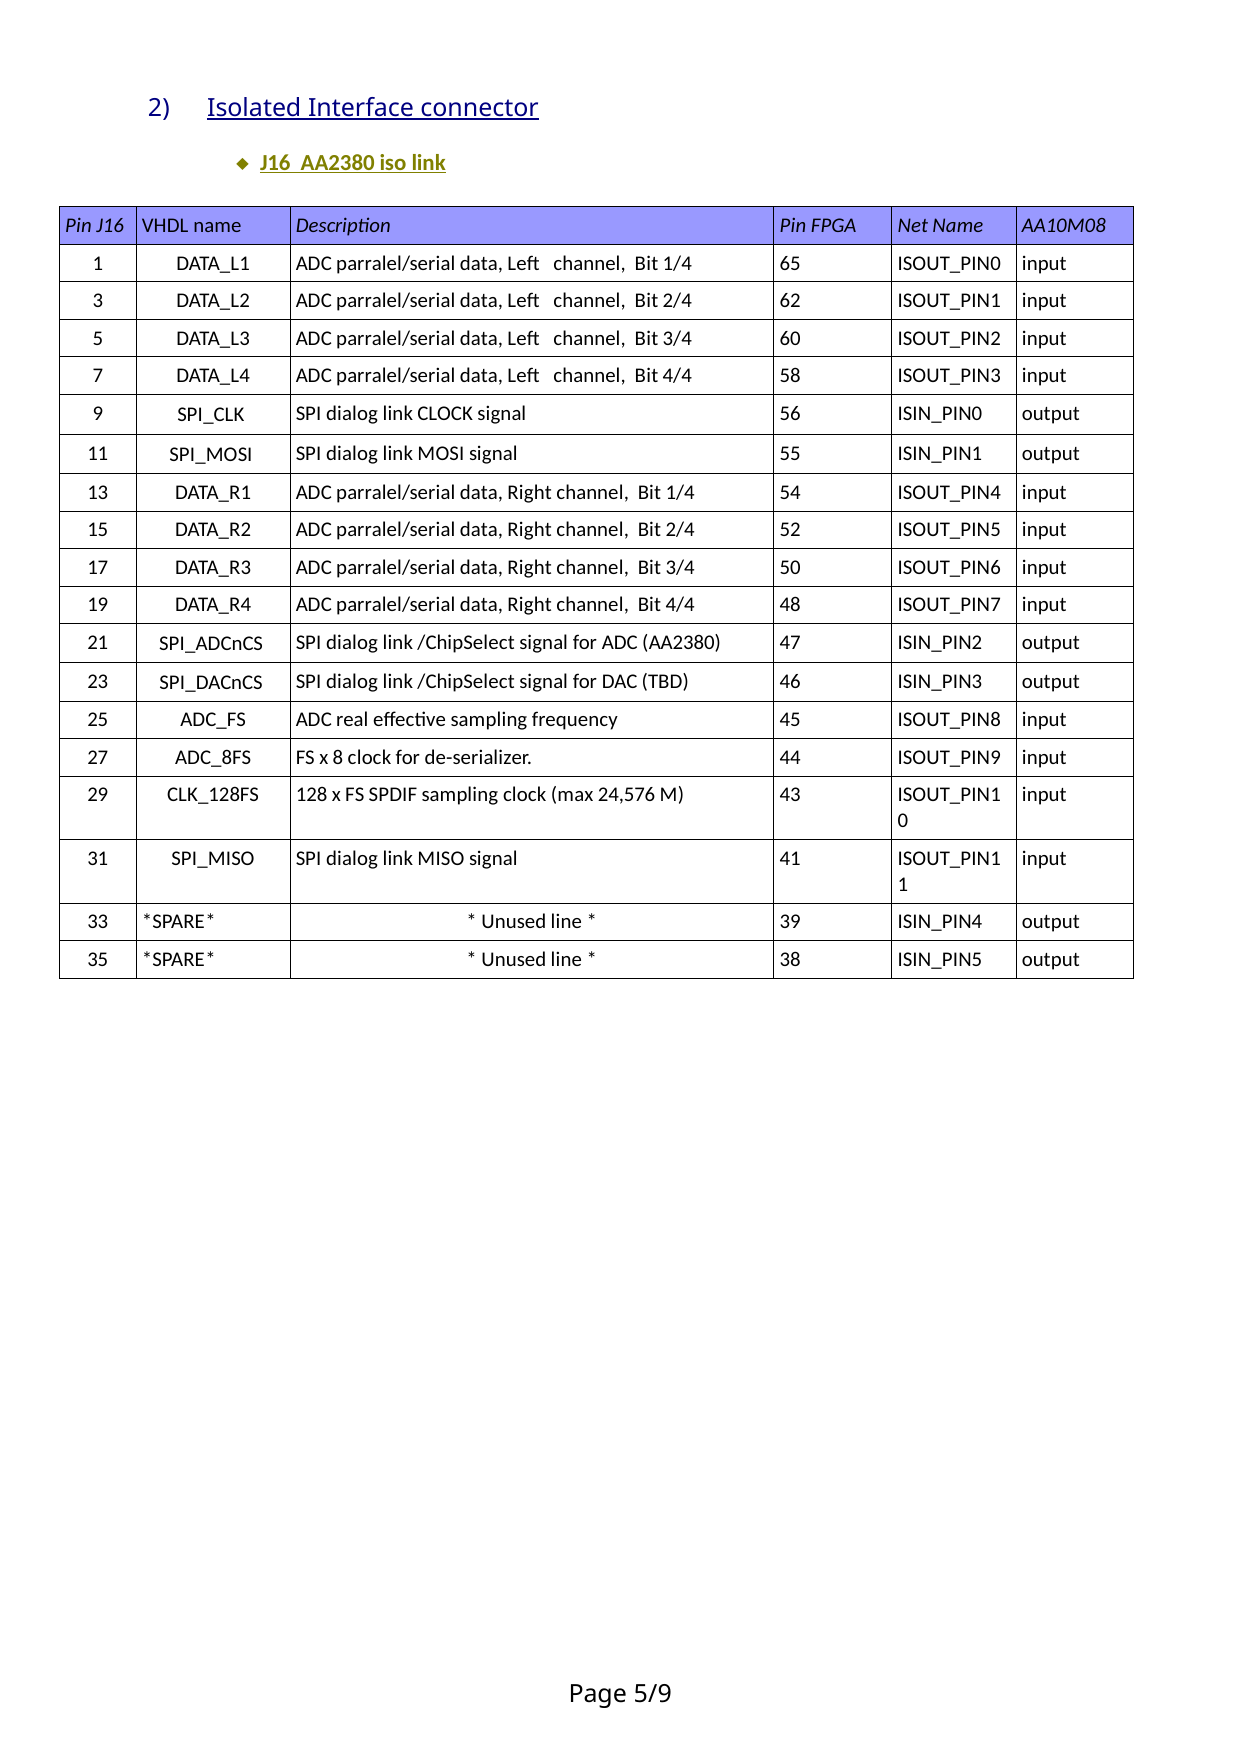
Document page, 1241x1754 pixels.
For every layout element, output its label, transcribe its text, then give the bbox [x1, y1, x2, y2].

table_cell ADC parralel/serial data, Left channel, Bit 3/4 [291, 320, 773, 356]
table_cell 7 [60, 357, 136, 394]
table_cell ADC_FS [137, 702, 290, 738]
table_cell input [1017, 549, 1133, 586]
table_cell ISOUT_PIN10 [892, 777, 1016, 839]
table_cell input [1017, 587, 1133, 623]
table_cell 50 [774, 549, 891, 586]
table_cell 62 [774, 282, 891, 319]
table_cell DATA_L3 [137, 320, 290, 356]
table_cell DATA_R1 [137, 474, 290, 511]
table_cell 15 [60, 512, 136, 548]
table_cell 31 [60, 840, 136, 902]
table_cell output [1017, 904, 1133, 940]
table_cell ADC parralel/serial data, Left channel, Bit 4/4 [291, 357, 773, 394]
table_cell output [1017, 395, 1133, 434]
table_cell 13 [60, 474, 136, 511]
table_cell 52 [774, 512, 891, 548]
table_cell *SPARE* [137, 904, 290, 940]
table_cell DATA_L4 [137, 357, 290, 394]
table_cell input [1017, 320, 1133, 356]
table_cell 45 [774, 702, 891, 738]
table_cell input [1017, 840, 1133, 902]
table_cell 1 [60, 245, 136, 281]
table_cell ISOUT_PIN9 [892, 739, 1016, 776]
table_cell ISOUT_PIN0 [892, 245, 1016, 281]
table_cell ISIN_PIN3 [892, 663, 1016, 701]
table_cell * Unused line * [291, 941, 773, 977]
table_cell 56 [774, 395, 891, 434]
table_cell ADC parralel/serial data, Right channel, Bit 1/4 [291, 474, 773, 511]
table_header Pin FPGA [774, 207, 891, 244]
table_cell 54 [774, 474, 891, 511]
table_cell output [1017, 663, 1133, 701]
table_cell ADC parralel/serial data, Right channel, Bit 2/4 [291, 512, 773, 548]
table_cell 25 [60, 702, 136, 738]
table_cell DATA_L2 [137, 282, 290, 319]
table_cell input [1017, 777, 1133, 839]
table_cell input [1017, 739, 1133, 776]
table_cell 39 [774, 904, 891, 940]
table_header Pin J16 [60, 207, 136, 244]
table_cell 43 [774, 777, 891, 839]
table_cell 33 [60, 904, 136, 940]
table_cell ISOUT_PIN2 [892, 320, 1016, 356]
table_cell SPI_MOSI [137, 435, 290, 473]
table_cell SPI dialog link /ChipSelect signal for ADC (AA2380) [291, 624, 773, 662]
table_cell FS x 8 clock for de-serializer. [291, 739, 773, 776]
table_cell ISIN_PIN1 [892, 435, 1016, 473]
table_cell output [1017, 435, 1133, 473]
table_cell ADC parralel/serial data, Left channel, Bit 1/4 [291, 245, 773, 281]
table_header Net Name [892, 207, 1016, 244]
table_cell SPI_ADCnCS [137, 624, 290, 662]
table_cell ADC real effective sampling frequency [291, 702, 773, 738]
table_cell input [1017, 702, 1133, 738]
table_cell input [1017, 512, 1133, 548]
table_cell DATA_L1 [137, 245, 290, 281]
table_cell 55 [774, 435, 891, 473]
table_header VHDL name [137, 207, 290, 244]
table_cell DATA_R4 [137, 587, 290, 623]
table_header AA10M08 [1017, 207, 1133, 244]
table_cell ISIN_PIN4 [892, 904, 1016, 940]
table_cell 21 [60, 624, 136, 662]
table_cell output [1017, 941, 1133, 977]
subtitle J16 AA2380 iso link [236, 148, 1181, 206]
table_cell SPI dialog link CLOCK signal [291, 395, 773, 434]
table_cell SPI dialog link MISO signal [291, 840, 773, 902]
table_cell DATA_R3 [137, 549, 290, 586]
table_cell 5 [60, 320, 136, 356]
table_cell *SPARE* [137, 941, 290, 977]
table_cell SPI_MISO [137, 840, 290, 902]
table_cell 128 x FS SPDIF sampling clock (max 24,576 M) [291, 777, 773, 839]
table_cell 9 [60, 395, 136, 434]
table_cell ISOUT_PIN3 [892, 357, 1016, 394]
table_cell 27 [60, 739, 136, 776]
table_cell ADC parralel/serial data, Right channel, Bit 3/4 [291, 549, 773, 586]
table_cell SPI_CLK [137, 395, 290, 434]
table_cell input [1017, 474, 1133, 511]
table_cell 44 [774, 739, 891, 776]
table_cell 48 [774, 587, 891, 623]
table_cell ISOUT_PIN4 [892, 474, 1016, 511]
table_cell 35 [60, 941, 136, 977]
table_cell 17 [60, 549, 136, 586]
table_cell ADC parralel/serial data, Left channel, Bit 2/4 [291, 282, 773, 319]
table_cell SPI dialog link /ChipSelect signal for DAC (TBD) [291, 663, 773, 701]
table_header Description [291, 207, 773, 244]
table_cell 23 [60, 663, 136, 701]
table_cell input [1017, 282, 1133, 319]
table_cell ISIN_PIN0 [892, 395, 1016, 434]
table_cell ISOUT_PIN1 [892, 282, 1016, 319]
table_cell SPI dialog link MOSI signal [291, 435, 773, 473]
table_cell 65 [774, 245, 891, 281]
table_cell ADC parralel/serial data, Right channel, Bit 4/4 [291, 587, 773, 623]
table_cell ISIN_PIN5 [892, 941, 1016, 977]
table_cell ISOUT_PIN7 [892, 587, 1016, 623]
table_cell ISIN_PIN2 [892, 624, 1016, 662]
table_cell ADC_8FS [137, 739, 290, 776]
table_cell ISOUT_PIN5 [892, 512, 1016, 548]
table_cell input [1017, 357, 1133, 394]
table_cell DATA_R2 [137, 512, 290, 548]
table_cell * Unused line * [291, 904, 773, 940]
table_cell output [1017, 624, 1133, 662]
table_cell 60 [774, 320, 891, 356]
table_cell ISOUT_PIN11 [892, 840, 1016, 902]
table_cell 19 [60, 587, 136, 623]
table_cell ISOUT_PIN6 [892, 549, 1016, 586]
table_cell 46 [774, 663, 891, 701]
subtitle Isolated Interface connector [148, 90, 1181, 124]
table_cell 29 [60, 777, 136, 839]
table_cell CLK_128FS [137, 777, 290, 839]
table_cell SPI_DACnCS [137, 663, 290, 701]
table_cell 3 [60, 282, 136, 319]
table_cell input [1017, 245, 1133, 281]
table_cell 58 [774, 357, 891, 394]
table_cell 47 [774, 624, 891, 662]
table_cell 11 [60, 435, 136, 473]
table_cell 38 [774, 941, 891, 977]
table_cell ISOUT_PIN8 [892, 702, 1016, 738]
table_cell 41 [774, 840, 891, 902]
